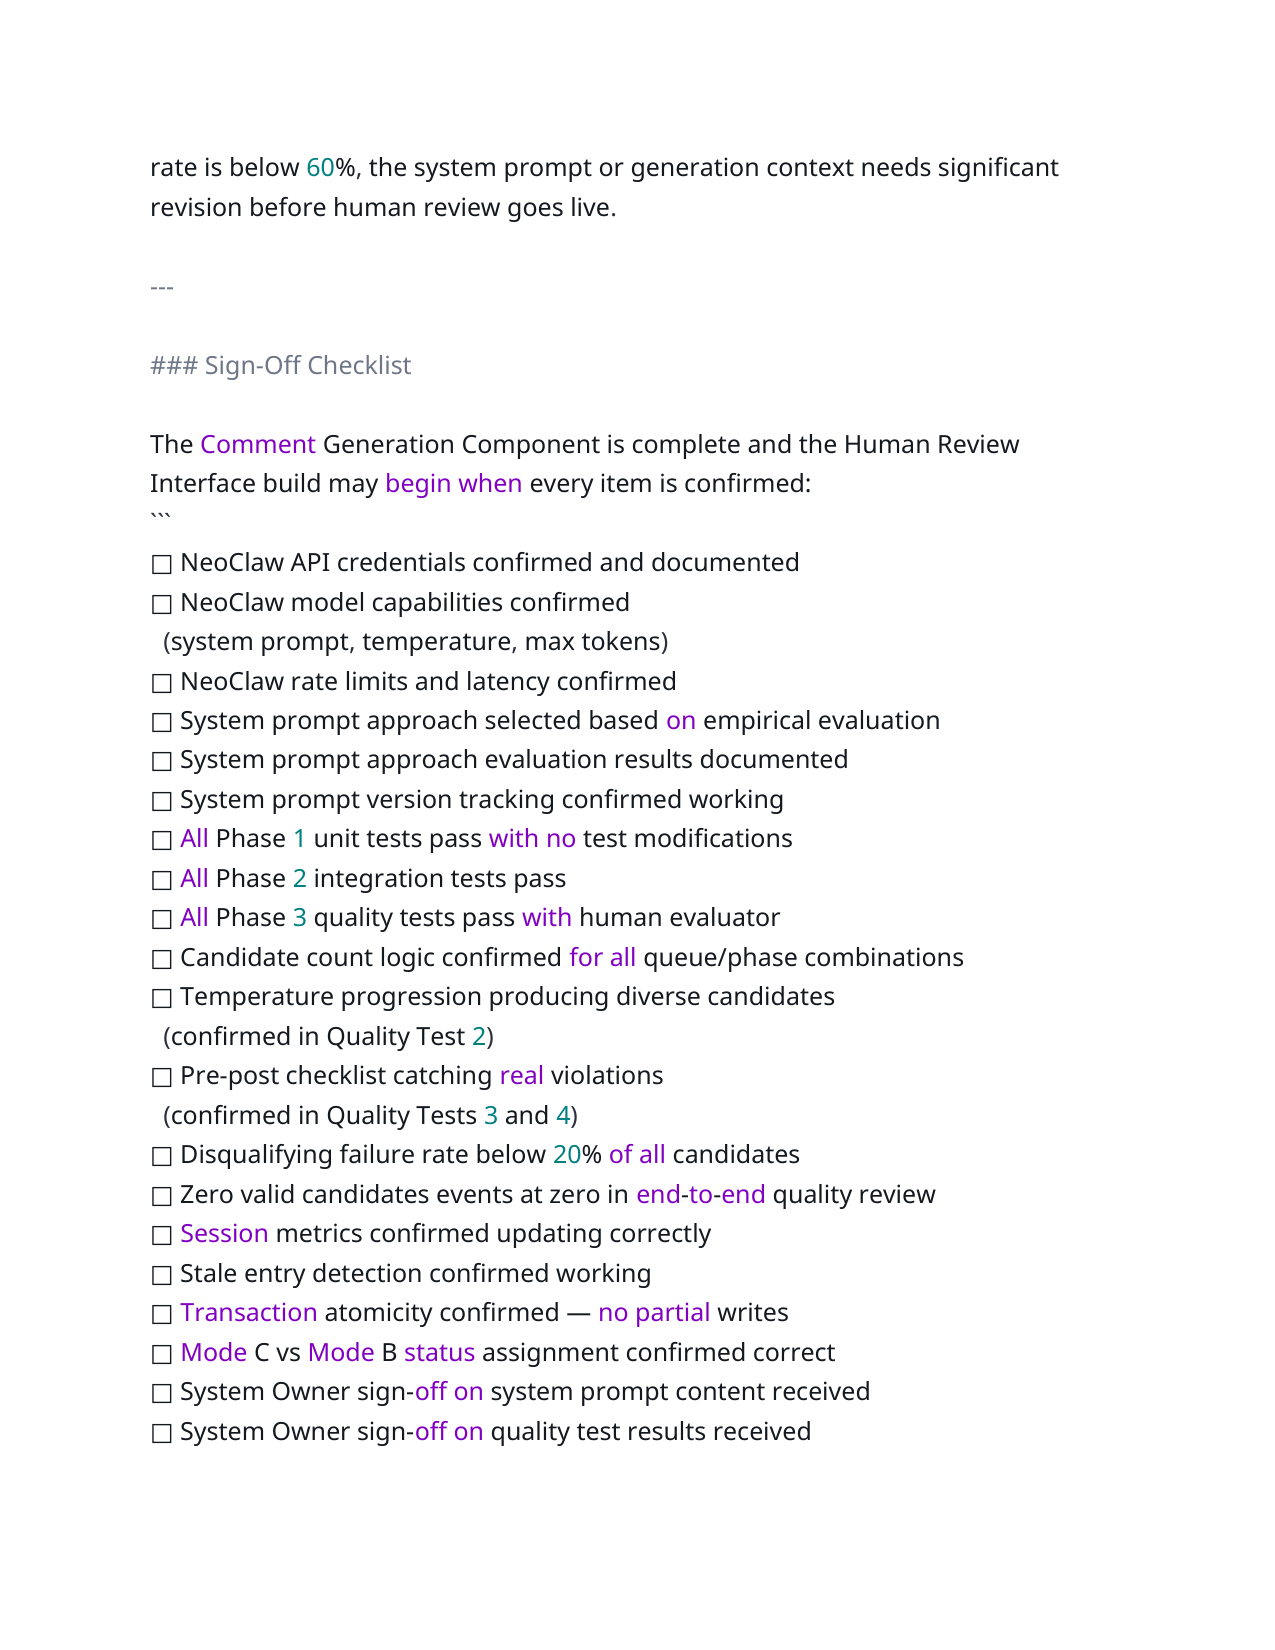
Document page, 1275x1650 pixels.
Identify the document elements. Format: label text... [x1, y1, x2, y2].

text rate is below 60%, the system prompt or generation context needs significant revision before human review goes live. --- ### Sign-Off Checklist The Comment Generation Component is complete and the Human Review Interface build may begin when every item is confirmed: ``` □ NeoСlaw API credentials confirmed and documented □ NeoСlaw model capabilities confirmed (system prompt, temperature, max tokens) □ NeoСlaw rate limits and latency confirmed □ System prompt approach selected based on empirical evaluation □ System prompt approach evaluation results documented □ System prompt version tracking confirmed working □ All Phase 1 unit tests pass with no test modifications □ All Phase 2 integration tests pass □ All Phase 3 quality tests pass with human evaluator □ Candidate count logic confirmed for all queue/phase combinations □ Temperature progression producing diverse candidates (confirmed in Quality Test 2) □ Pre-post checklist catching real violations (confirmed in Quality Tests 3 and 4) □ Disqualifying failure rate below 20% of all candidates □ Zero valid candidates events at zero in end-to-end quality review □ Session metrics confirmed updating correctly □ Stale entry detection confirmed working □ Transaction atomicity confirmed — no partial writes □ Mode C vs Mode B status assignment confirmed correct □ System Owner sign-off on system prompt content received □ System Owner sign-off on quality test results received [150, 150, 1125, 1447]
